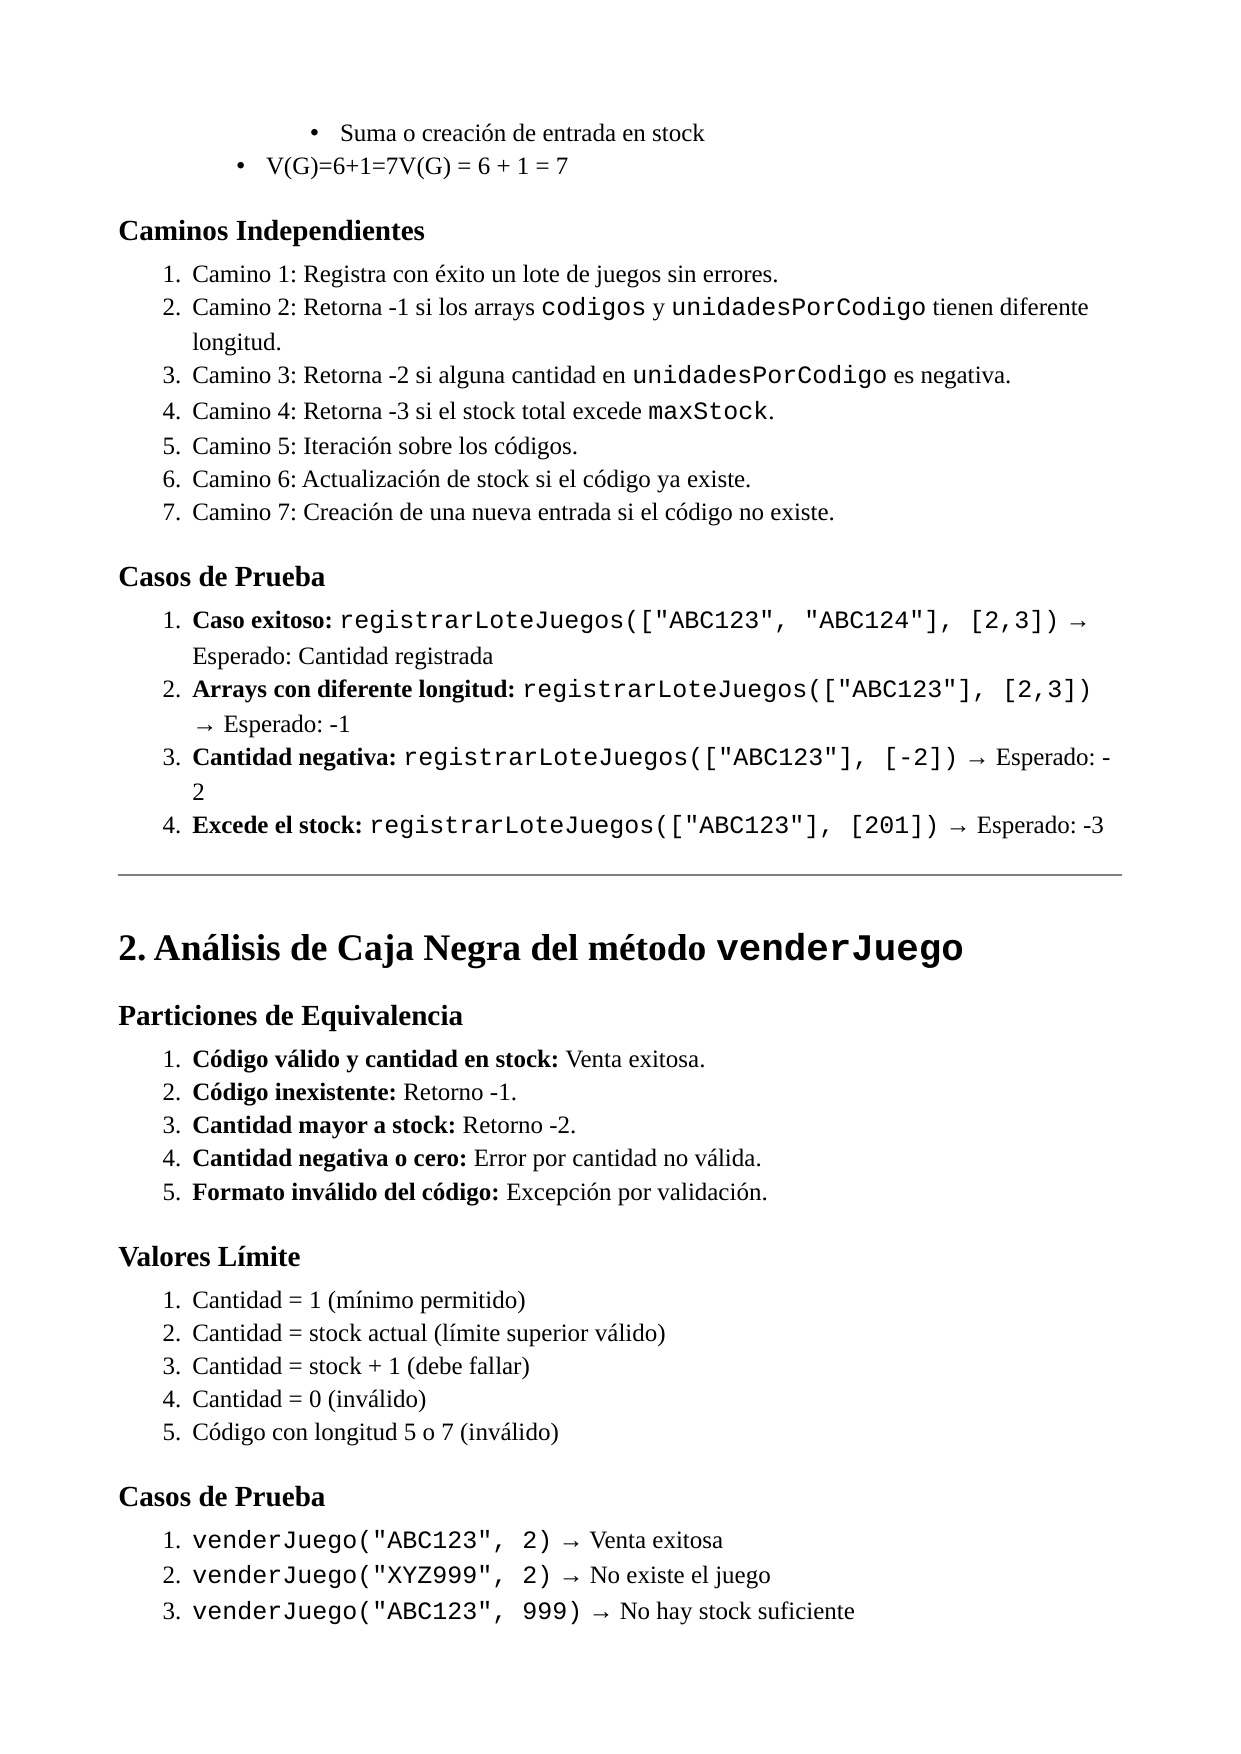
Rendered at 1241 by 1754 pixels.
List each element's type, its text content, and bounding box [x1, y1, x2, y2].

subtitle 2. Análisis de Caja Negra del método venderJuego [118, 925, 1122, 971]
list Código inexistente: Retorno -1. [162, 1077, 1122, 1106]
subtitle Casos de Prueba [118, 1479, 1122, 1513]
list Formato inválido del código: Excepción por validación. [162, 1177, 1122, 1205]
list Cantidad = 0 (inválido) [162, 1384, 1122, 1413]
list Arrays con diferente longitud: registrarLoteJuegos(["ABC123"], [2,3]) → Esperado: -1 [162, 674, 1122, 738]
list Camino 1: Registra con éxito un lote de juegos sin errores. [162, 259, 1122, 288]
list Código válido y cantidad en stock: Venta exitosa. [162, 1044, 1122, 1073]
list Código con longitud 5 o 7 (inválido) [162, 1417, 1122, 1446]
list Excede el stock: registrarLoteJuegos(["ABC123"], [201]) → Esperado: -3 [162, 810, 1122, 841]
list Camino 4: Retorna -3 si el stock total excede maxStock. [162, 396, 1122, 427]
subtitle Caminos Independientes [118, 213, 1122, 247]
subtitle Valores Límite [118, 1239, 1122, 1272]
list Camino 5: Iteración sobre los códigos. [162, 431, 1122, 460]
list Cantidad mayor a stock: Retorno -2. [162, 1111, 1122, 1139]
list Suma o creación de entrada en stock [310, 118, 1122, 147]
list Camino 3: Retorna -2 si alguna cantidad en unidadesPorCodigo es negativa. [162, 361, 1122, 391]
list Cantidad negativa o cero: Error por cantidad no válida. [162, 1143, 1122, 1172]
list Caso exitoso: registrarLoteJuegos(["ABC123", "ABC124"], [2,3]) → Esperado: Cantidad registrada [162, 606, 1122, 669]
subtitle Casos de Prueba [118, 559, 1122, 593]
list venderJuego("XYZ999", 2) → No existe el juego [162, 1561, 1122, 1591]
list Cantidad = 1 (mínimo permitido) [162, 1285, 1122, 1313]
list Cantidad negativa: registrarLoteJuegos(["ABC123"], [-2]) → Esperado: -2 [162, 742, 1122, 806]
subtitle Particiones de Equivalencia [118, 998, 1122, 1032]
list Cantidad = stock + 1 (debe fallar) [162, 1351, 1122, 1379]
list Cantidad = stock actual (límite superior válido) [162, 1318, 1122, 1347]
list Camino 2: Retorna -1 si los arrays codigos y unidadesPorCodigo tienen diferente longitud. [162, 292, 1122, 356]
list Camino 7: Creación de una nueva entrada si el código no existe. [162, 497, 1122, 526]
list venderJuego("ABC123", 2) → Venta exitosa [162, 1525, 1122, 1556]
list Camino 6: Actualización de stock si el código ya existe. [162, 464, 1122, 493]
list V(G)=6+1=7V(G) = 6 + 1 = 7 [236, 151, 1122, 180]
list venderJuego("ABC123", 999) → No hay stock suficiente [162, 1596, 1122, 1627]
